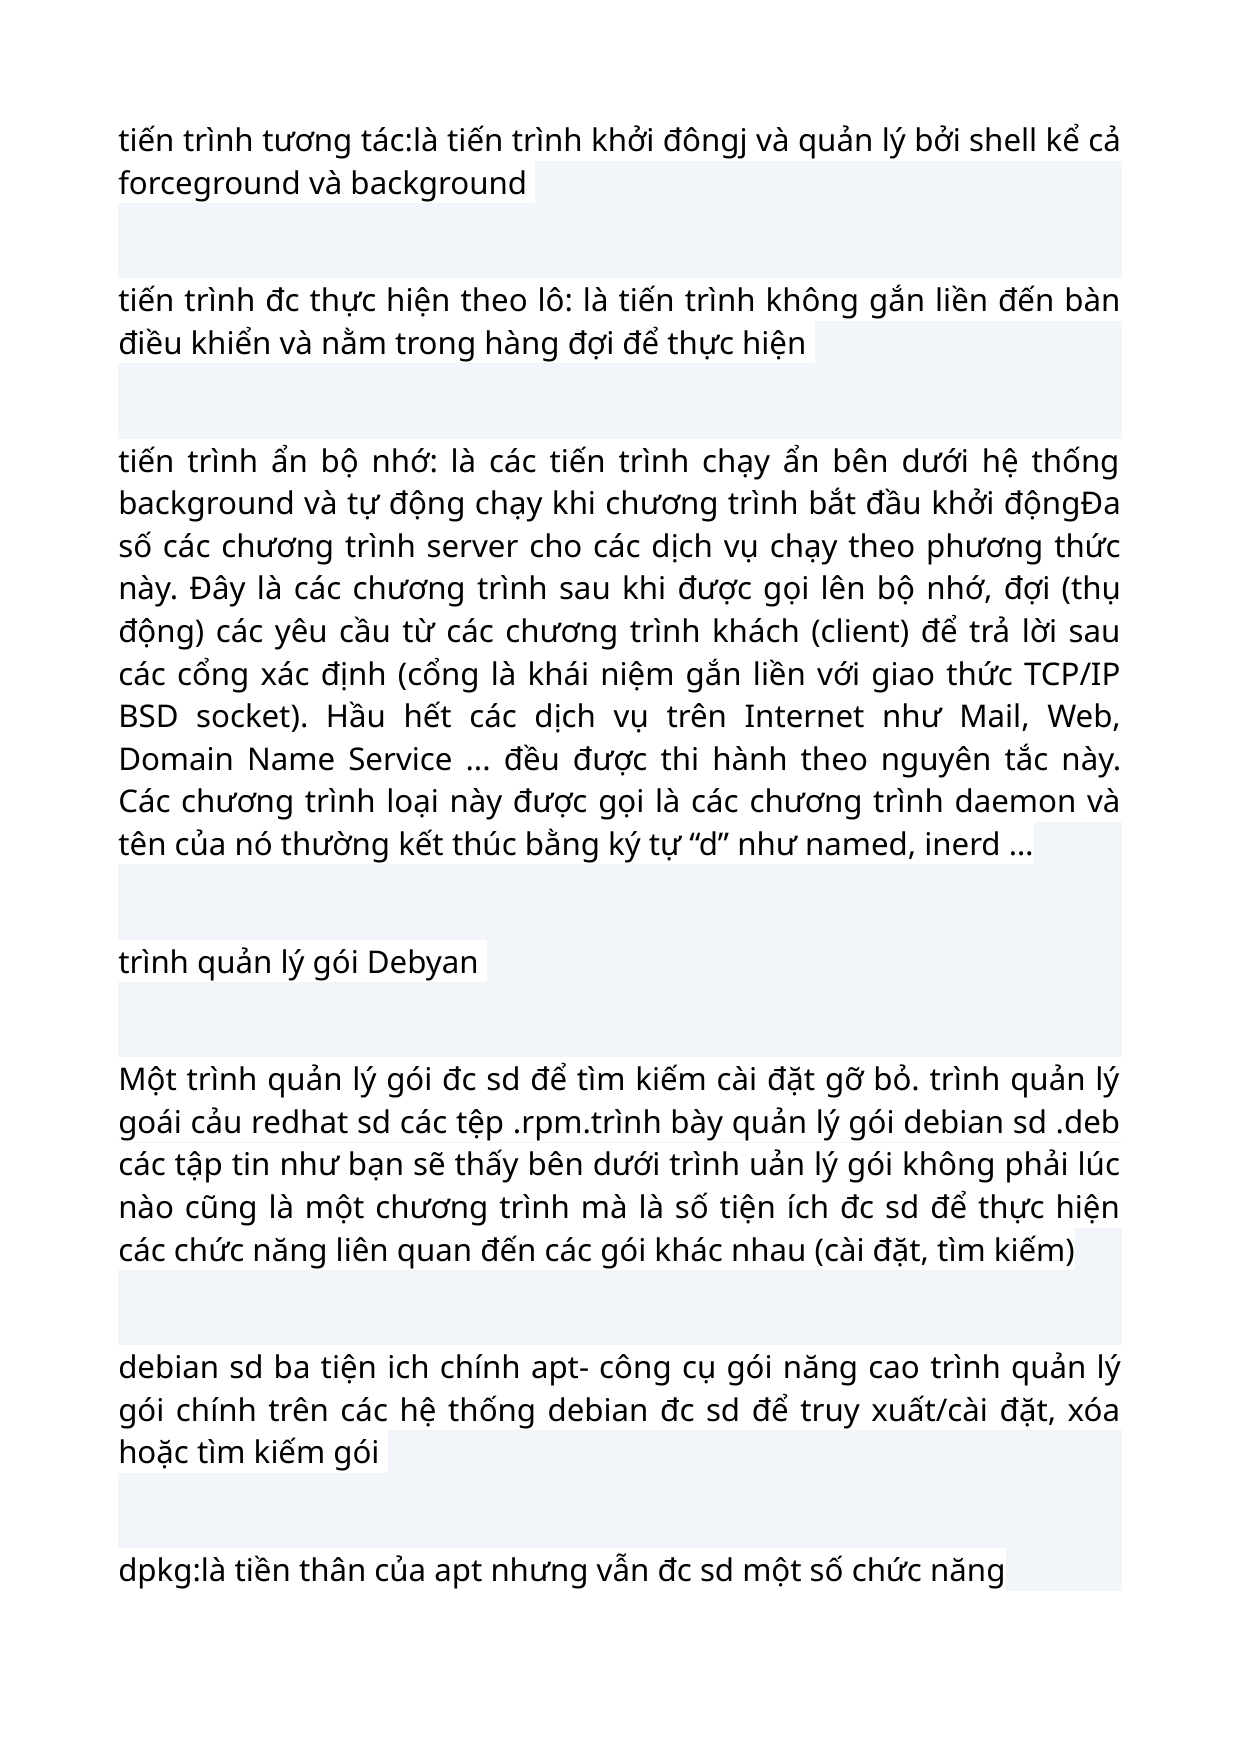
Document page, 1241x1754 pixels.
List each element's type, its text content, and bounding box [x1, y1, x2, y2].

text dpkg:là tiền thân của apt nhưng vẫn đc sd một số chức năng [118, 1548, 1122, 1591]
text trình quản lý gói Debyan [118, 939, 1122, 982]
text tiến trình ẩn bộ nhớ: là các tiến trình chạy ẩn bên dưới hệ thống background và tự động chạy khi chương trình bắt đầu khởi độngĐa số các chương trình server cho các dịch vụ chạy theo phương thức này. Đây là các chương trình sau khi được gọi lên bộ nhớ, đợi (thụ động) các yêu cầu từ các chương trình khách (client) để trả lời sau các cổng xác định (cổng là khái niệm gắn liền với giao thức TCP/IP BSD socket). Hầu hết các dịch vụ trên Internet như Mail, Web, Domain Name Service ... đều được thi hành theo nguyên tắc này. Các chương trình loại này được gọi là các chương trình daemon và tên của nó thường kết thúc bằng ký tự “d” như named, inerd … [118, 438, 1122, 864]
text Một trình quản lý gói đc sd để tìm kiếm cài đặt gỡ bỏ. trình quản lý goái cảu redhat sd các tệp .rpm.trình bày quản lý gói debian sd .deb các tập tin như bạn sẽ thấy bên dưới trình uản lý gói không phải lúc nào cũng là một chương trình mà là số tiện ích đc sd để thực hiện các chức năng liên quan đến các gói khác nhau (cài đặt, tìm kiếm) [118, 1057, 1122, 1270]
text debian sd ba tiện ich chính apt- công cụ gói năng cao trình quản lý gói chính trên các hệ thống debian đc sd để truy xuất/cài đặt, xóa hoặc tìm kiếm gói [118, 1345, 1122, 1473]
text tiến trình tương tác:là tiến trình khởi đôngj và quản lý bởi shell kể cả forceground và background [118, 118, 1122, 203]
text tiến trình đc thực hiện theo lô: là tiến trình không gắn liền đến bàn điều khiển và nằm trong hàng đợi để thực hiện [118, 278, 1122, 363]
